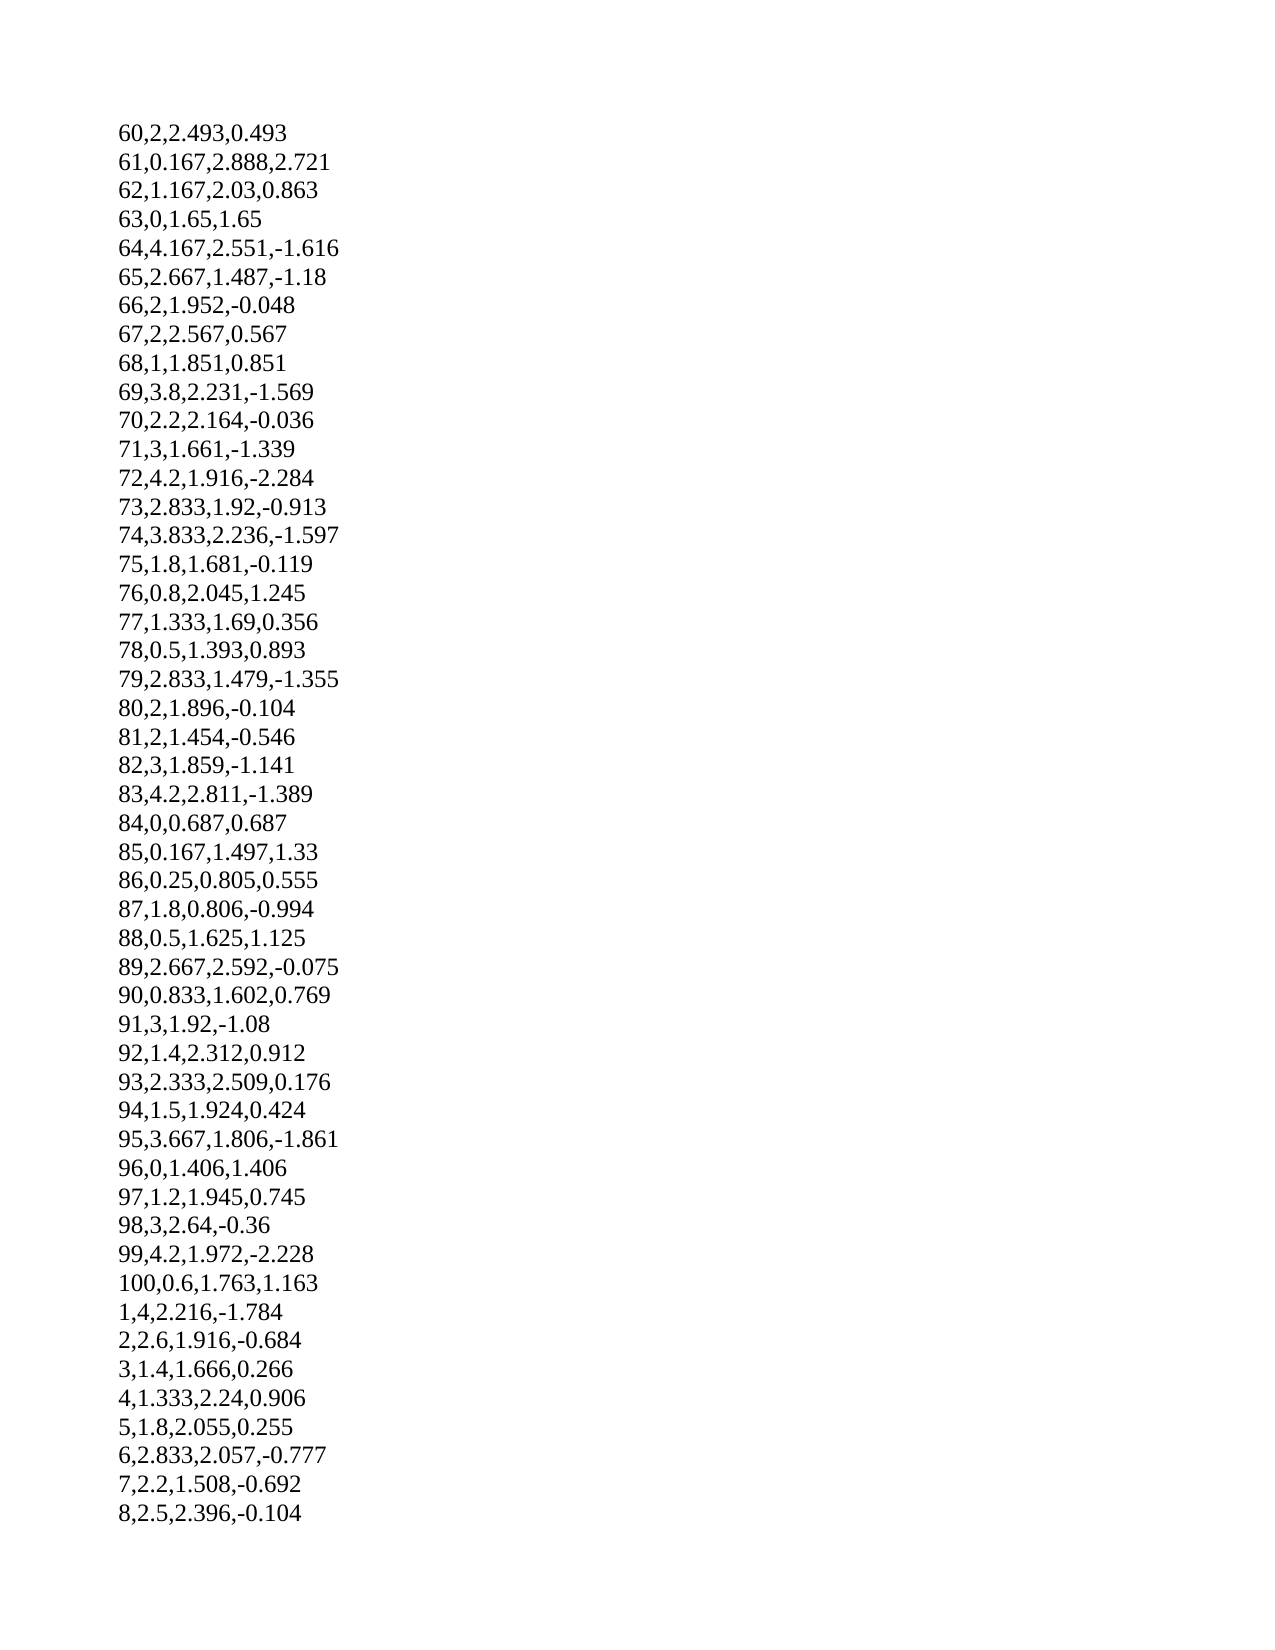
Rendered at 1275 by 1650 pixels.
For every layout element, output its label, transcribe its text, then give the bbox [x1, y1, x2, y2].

text 1,4,2.216,-1.784 [118, 1297, 1157, 1326]
text 64,4.167,2.551,-1.616 [118, 233, 1157, 262]
text 96,0,1.406,1.406 [118, 1153, 1157, 1182]
text 5,1.8,2.055,0.255 [118, 1412, 1157, 1441]
text 79,2.833,1.479,-1.355 [118, 664, 1157, 693]
text 6,2.833,2.057,-0.777 [118, 1441, 1157, 1469]
text 85,0.167,1.497,1.33 [118, 837, 1157, 866]
text 87,1.8,0.806,-0.994 [118, 894, 1157, 923]
text 93,2.333,2.509,0.176 [118, 1067, 1157, 1096]
text 67,2,2.567,0.567 [118, 319, 1157, 348]
text 99,4.2,1.972,-2.228 [118, 1239, 1157, 1268]
text 88,0.5,1.625,1.125 [118, 923, 1157, 952]
text 95,3.667,1.806,-1.861 [118, 1124, 1157, 1153]
text 74,3.833,2.236,-1.597 [118, 521, 1157, 549]
text 91,3,1.92,-1.08 [118, 1009, 1157, 1038]
text 100,0.6,1.763,1.163 [118, 1268, 1157, 1297]
text 3,1.4,1.666,0.266 [118, 1354, 1157, 1383]
text 86,0.25,0.805,0.555 [118, 866, 1157, 894]
text 71,3,1.661,-1.339 [118, 434, 1157, 463]
text 77,1.333,1.69,0.356 [118, 607, 1157, 636]
text 66,2,1.952,-0.048 [118, 291, 1157, 319]
text 89,2.667,2.592,-0.075 [118, 952, 1157, 981]
text 8,2.5,2.396,-0.104 [118, 1498, 1157, 1527]
text 92,1.4,2.312,0.912 [118, 1038, 1157, 1067]
text 90,0.833,1.602,0.769 [118, 981, 1157, 1009]
text 83,4.2,2.811,-1.389 [118, 779, 1157, 808]
text 69,3.8,2.231,-1.569 [118, 377, 1157, 406]
text 68,1,1.851,0.851 [118, 348, 1157, 377]
text 65,2.667,1.487,-1.18 [118, 262, 1157, 291]
text 7,2.2,1.508,-0.692 [118, 1469, 1157, 1498]
text 75,1.8,1.681,-0.119 [118, 549, 1157, 578]
text 80,2,1.896,-0.104 [118, 693, 1157, 722]
text 98,3,2.64,-0.36 [118, 1211, 1157, 1239]
text 2,2.6,1.916,-0.684 [118, 1326, 1157, 1354]
text 76,0.8,2.045,1.245 [118, 578, 1157, 607]
text 73,2.833,1.92,-0.913 [118, 492, 1157, 521]
text 62,1.167,2.03,0.863 [118, 176, 1157, 204]
text 94,1.5,1.924,0.424 [118, 1096, 1157, 1124]
text 84,0,0.687,0.687 [118, 808, 1157, 837]
text 72,4.2,1.916,-2.284 [118, 463, 1157, 492]
text 70,2.2,2.164,-0.036 [118, 406, 1157, 434]
text 4,1.333,2.24,0.906 [118, 1383, 1157, 1412]
text 81,2,1.454,-0.546 [118, 722, 1157, 751]
text 61,0.167,2.888,2.721 [118, 147, 1157, 176]
text 82,3,1.859,-1.141 [118, 751, 1157, 779]
text 97,1.2,1.945,0.745 [118, 1182, 1157, 1211]
text 63,0,1.65,1.65 [118, 204, 1157, 233]
text 78,0.5,1.393,0.893 [118, 636, 1157, 664]
text 60,2,2.493,0.493 [118, 118, 1157, 147]
